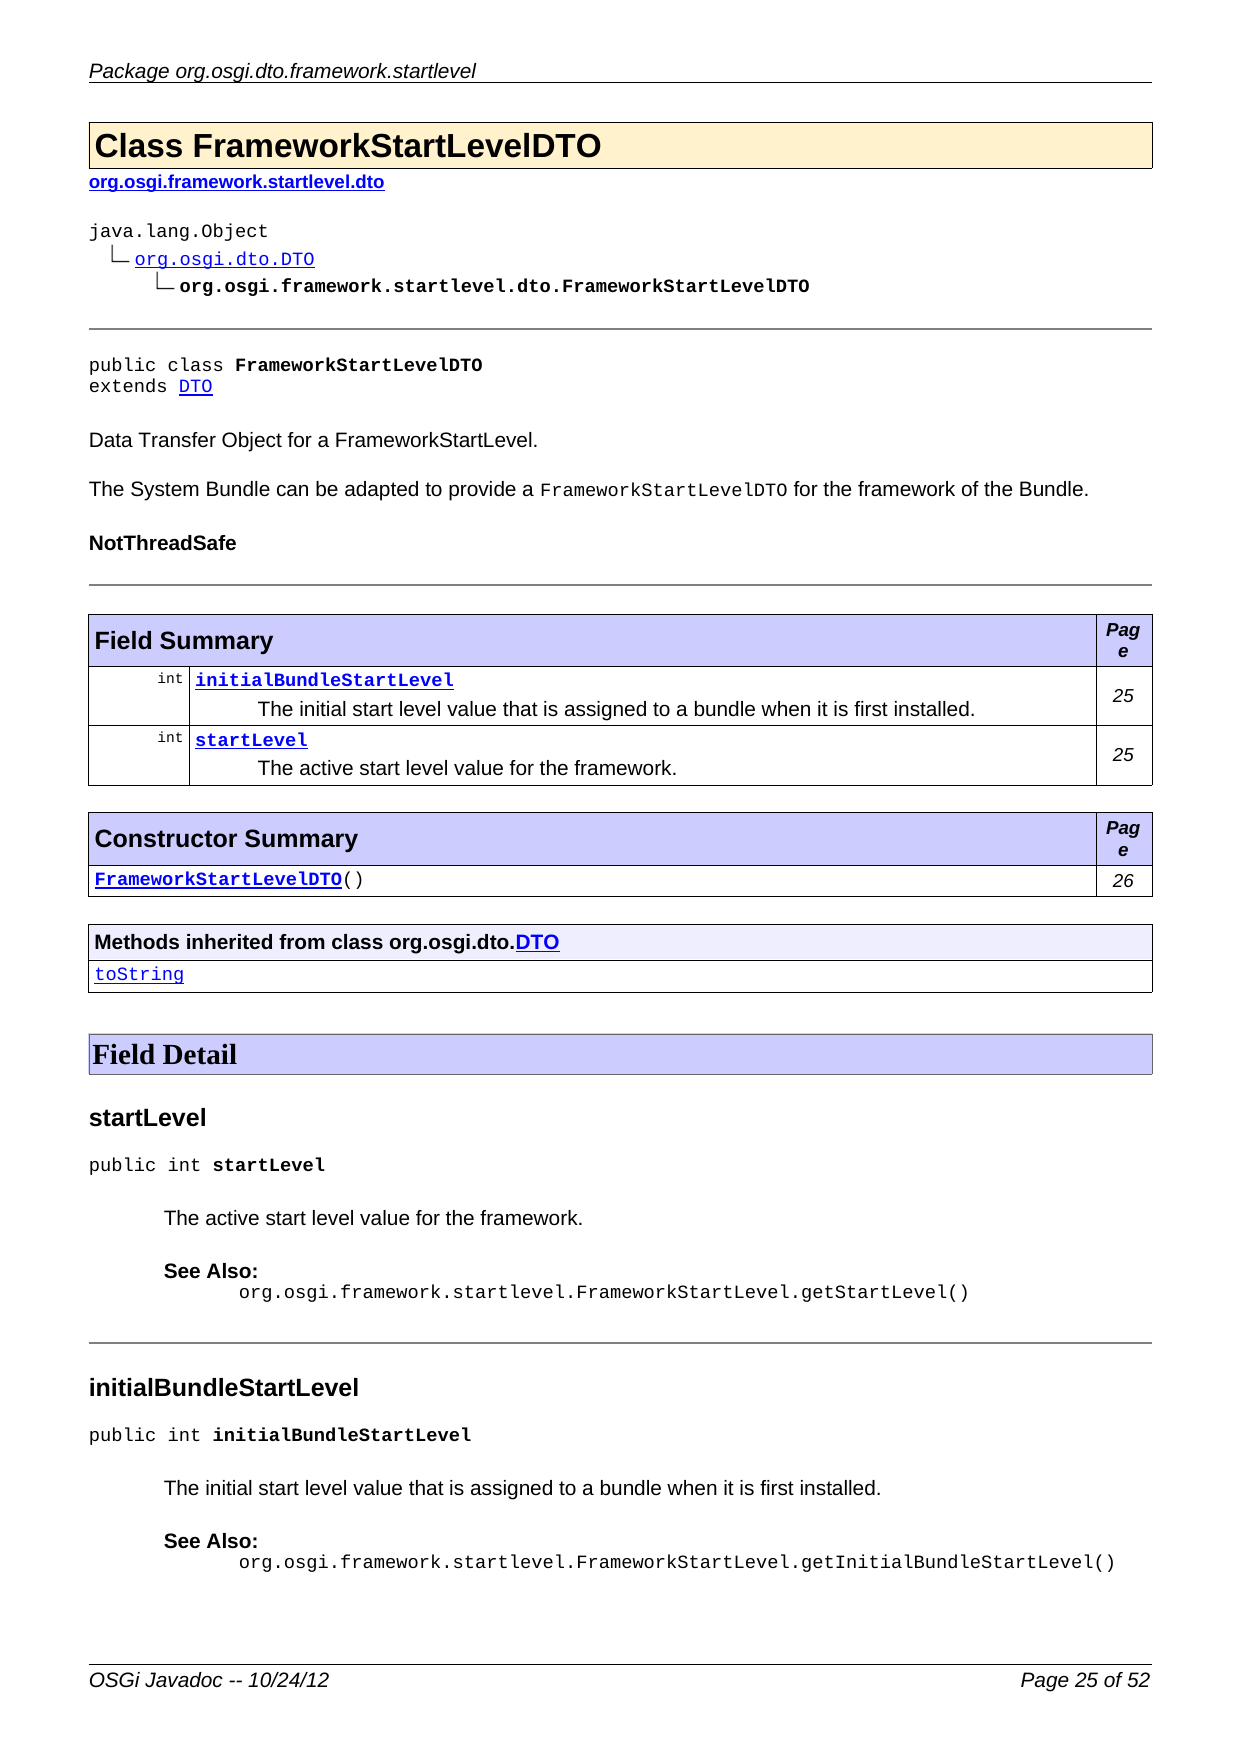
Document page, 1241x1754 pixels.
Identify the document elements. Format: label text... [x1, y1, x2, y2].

text Data Transfer Object for a FrameworkStartLevel. [88, 427, 1152, 451]
text org.osgi.framework.startlevel.dto [88, 171, 1152, 193]
text The active start level value for the framework. [163, 1206, 1152, 1230]
subtitle Field Detail [90, 1035, 1152, 1074]
table_cell FrameworkStartLevelDTO() [89, 866, 1096, 896]
table_cell 26 [1097, 866, 1152, 896]
picture [156, 270, 180, 293]
text extends DTO [88, 377, 1152, 398]
subtitle Class FrameworkStartLevelDTO [90, 123, 1152, 168]
text public int startLevel [88, 1156, 1152, 1177]
table_header Constructor Summary [89, 813, 1096, 865]
text See Also: [163, 1259, 1152, 1283]
text The initial start level value that is assigned to a bundle when it is first installed. [163, 1476, 1152, 1500]
table_cell toString [89, 961, 1152, 992]
text org.osgi.framework.startlevel.FrameworkStartLevel.getStartLevel() [238, 1283, 1152, 1304]
text org.osgi.dto.DTO [88, 243, 1152, 271]
table_cell int [89, 667, 189, 725]
table_cell startLevel The active start level value for the framework. [190, 726, 1096, 784]
text java.lang.Object [88, 222, 1152, 243]
subtitle startLevel [88, 1103, 1152, 1131]
text The System Bundle can be adapted to provide a FrameworkStartLevelDTO for the framework of the Bundle. [88, 476, 1152, 502]
text NotThreadSafe [88, 531, 1152, 555]
text org.osgi.framework.startlevel.FrameworkStartLevel.getInitialBundleStartLevel() [238, 1553, 1152, 1574]
table_header Page [1097, 615, 1152, 666]
table_header Methods inherited from class org.osgi.dto.DTO [89, 925, 1152, 959]
text See Also: [163, 1529, 1152, 1553]
table_cell initialBundleStartLevel The initial start level value that is assigned to a bundle when it is first installed. [190, 667, 1096, 725]
table_header Field Summary [89, 615, 1096, 666]
table_cell 25 [1097, 667, 1152, 725]
table_cell int [89, 726, 189, 784]
text public class FrameworkStartLevelDTO [88, 356, 1152, 377]
text org.osgi.framework.startlevel.dto.FrameworkStartLevelDTO [88, 271, 1152, 298]
table_header Page [1097, 813, 1152, 865]
subtitle initialBundleStartLevel [88, 1372, 1152, 1401]
text public int initialBundleStartLevel [88, 1425, 1152, 1447]
picture [111, 243, 135, 266]
table_cell 25 [1097, 726, 1152, 784]
